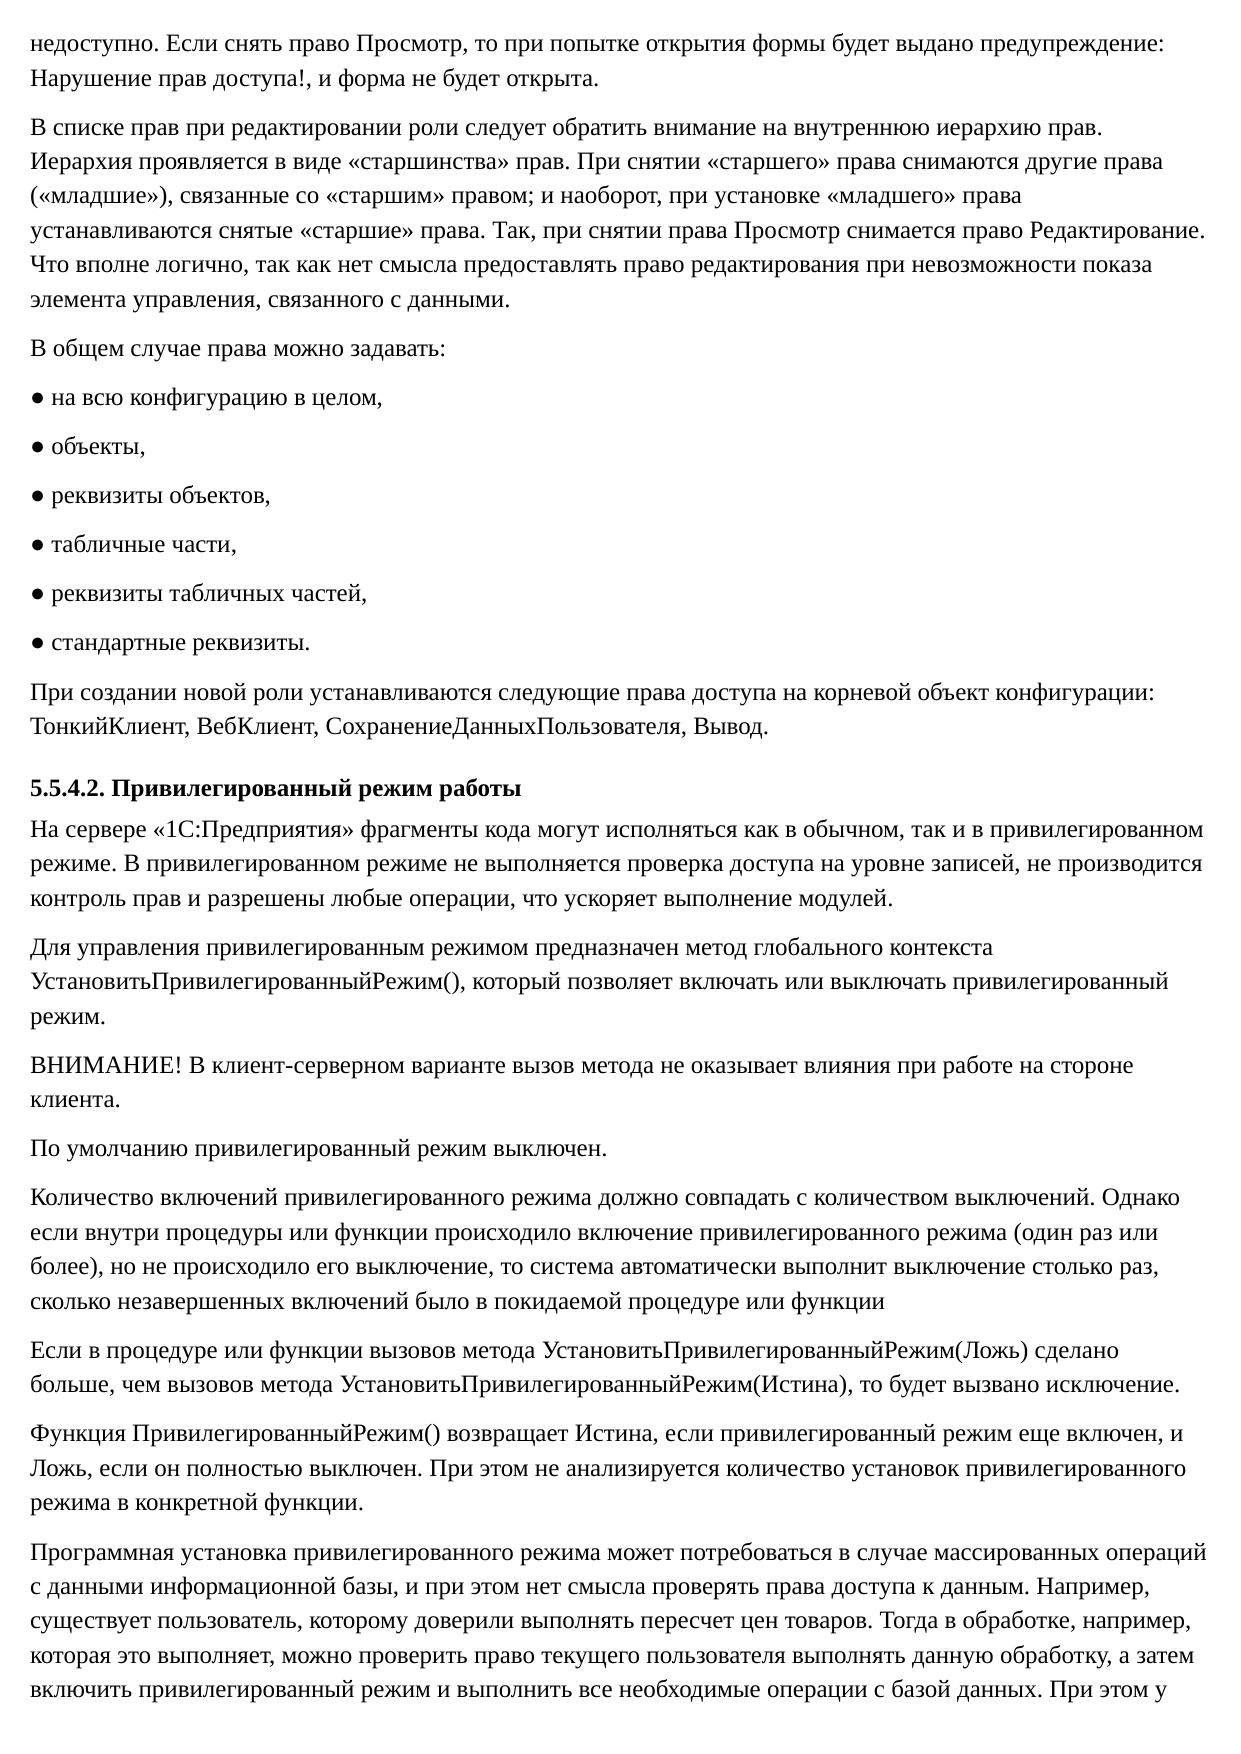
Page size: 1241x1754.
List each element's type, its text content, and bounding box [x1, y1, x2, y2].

text На сервере «1С:Предприятия» фрагменты кода могут исполняться как в обычном, так и в привилегированном режиме. В привилегированном режиме не выполняется проверка доступа на уровне записей, не производится контроль прав и разрешены любые операции, что ускоряет выполнение модулей. [30, 814, 1211, 912]
subtitle 5.5.4.2. Привилегированный режим работы [30, 773, 1211, 801]
text ● табличные части, [30, 529, 1211, 558]
text ● реквизиты объектов, [30, 480, 1211, 509]
text ● на всю конфигурацию в целом, [30, 382, 1211, 411]
text недоступно. Если снять право Просмотр, то при попытке открытия формы будет выдано предупреждение: Нарушение прав доступа!, и форма не будет открыта. [30, 28, 1211, 91]
text В списке прав при редактировании роли следует обратить внимание на внутреннюю иерархию прав. Иерархия проявляется в виде «старшинства» прав. При снятии «старшего» права снимаются другие права («младшие»), связанные со «старшим» правом; и наоборот, при установке «младшего» права устанавливаются снятые «старшие» права. Так, при снятии права Просмотр снимается право Редактирование. Что вполне логично, так как нет смысла предоставлять право редактирования при невозможности показа элемента управления, связанного с данными. [30, 112, 1211, 313]
text Для управления привилегированным режимом предназначен метод глобального контекста УстановитьПривилегированныйРежим(), который позволяет включать или выключать привилегированный режим. [30, 932, 1211, 1029]
text В общем случае права можно задавать: [30, 333, 1211, 362]
text ● реквизиты табличных частей, [30, 578, 1211, 607]
text При создании новой роли устанавливаются следующие права доступа на корневой объект конфигурации: ТонкийКлиент, ВебКлиент, СохранениеДанныхПользователя, Вывод. [30, 677, 1211, 740]
text Если в процедуре или функции вызовов метода УстановитьПривилегированныйРежим(Ложь) сделано больше, чем вызовов метода УстановитьПривилегированныйРежим(Истина), то будет вызвано исключение. [30, 1335, 1211, 1398]
text ● объекты, [30, 431, 1211, 460]
text По умолчанию привилегированный режим выключен. [30, 1133, 1211, 1162]
text Функция ПривилегированныйРежим() возвращает Истина, если привилегированный режим еще включен, и Ложь, если он полностью выключен. При этом не анализируется количество установок привилегированного режима в конкретной функции. [30, 1418, 1211, 1516]
text Количество включений привилегированного режима должно совпадать с количеством выключений. Однако если внутри процедуры или функции происходило включение привилегированного режима (один раз или более), но не происходило его выключение, то система автоматически выполнит выключение столько раз, сколько незавершенных включений было в покидаемой процедуре или функции [30, 1182, 1211, 1315]
text Программная установка привилегированного режима может потребоваться в случае массированных операций с данными информационной базы, и при этом нет смысла проверять права доступа к данным. Например, существует пользователь, которому доверили выполнять пересчет цен товаров. Тогда в обработке, например, которая это выполняет, можно проверить право текущего пользователя выполнять данную обработку, а затем включить привилегированный режим и выполнить все необходимые операции с базой данных. При этом у [30, 1537, 1211, 1703]
text ВНИМАНИЕ! В клиент-серверном варианте вызов метода не оказывает влияния при работе на стороне клиента. [30, 1050, 1211, 1113]
text ● стандартные реквизиты. [30, 627, 1211, 656]
